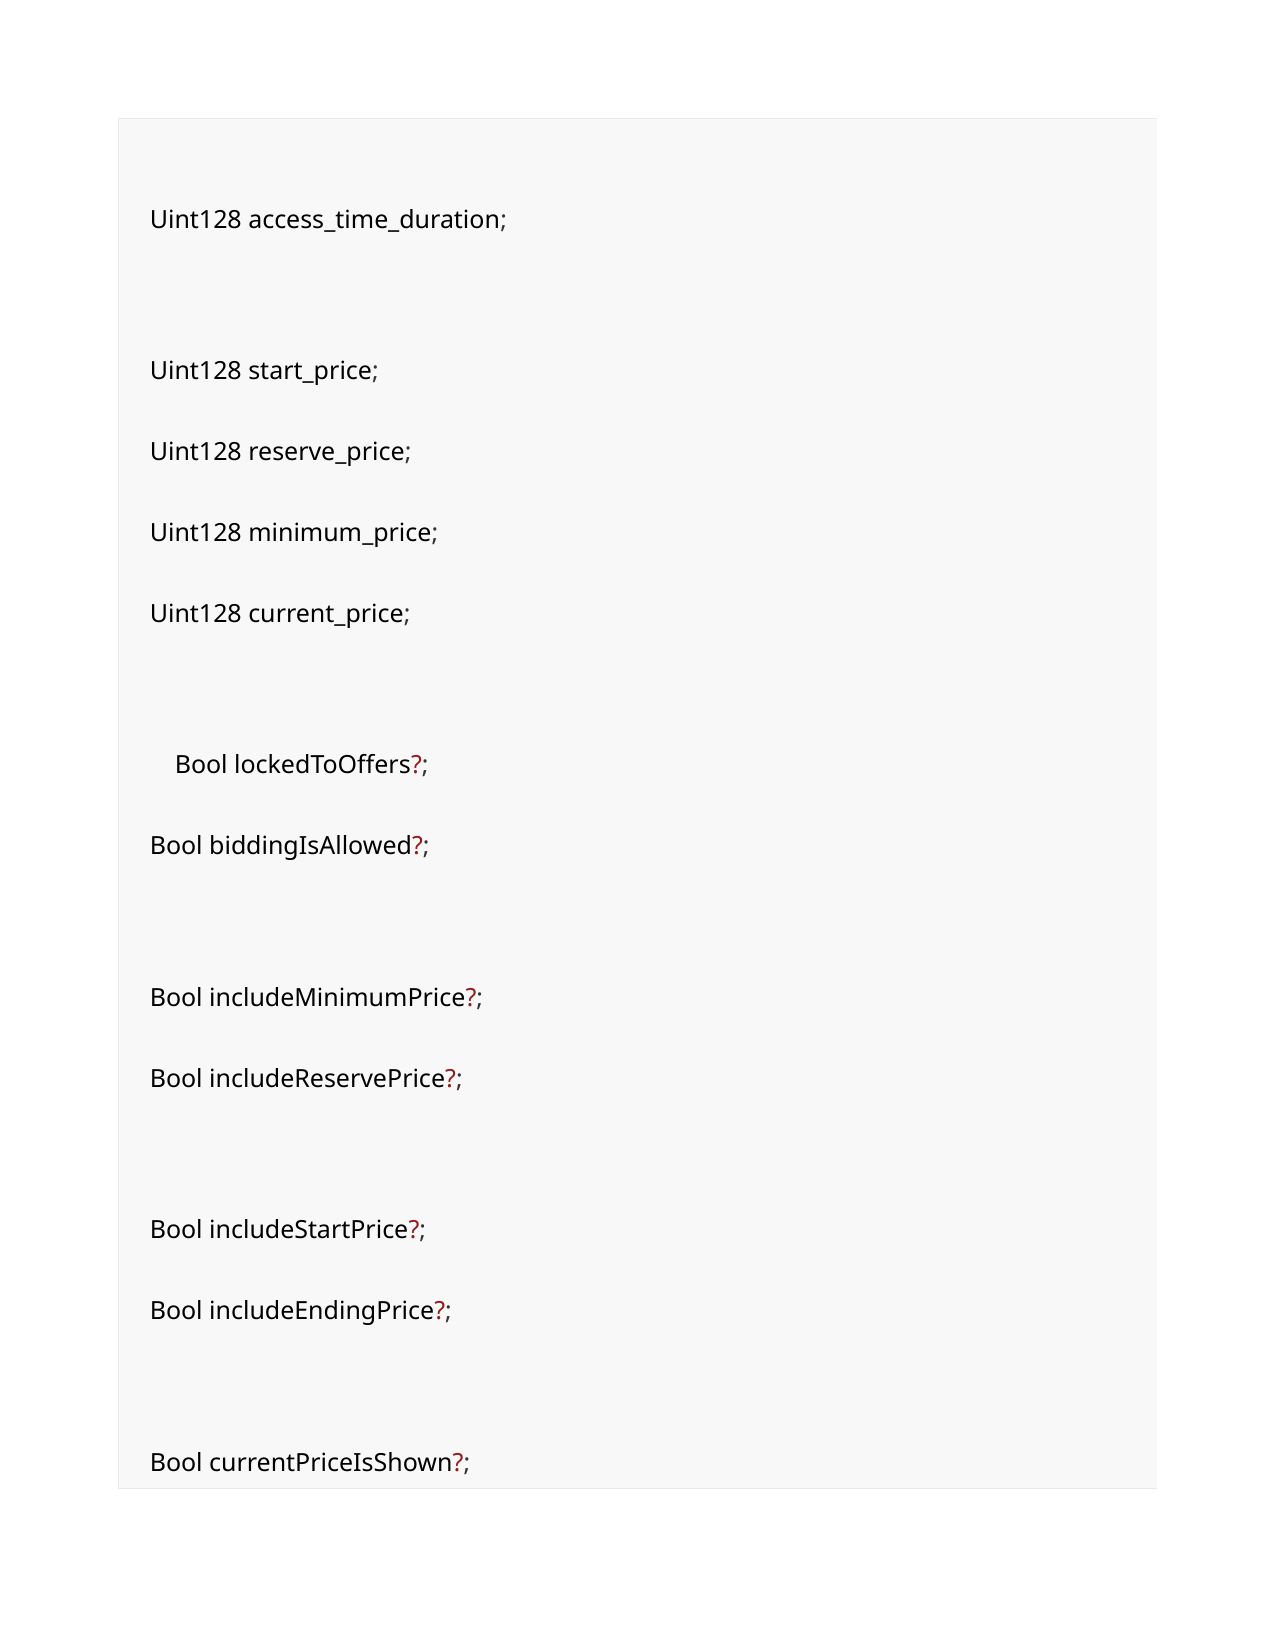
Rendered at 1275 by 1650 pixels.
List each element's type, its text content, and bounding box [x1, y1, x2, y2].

list Uint128 access_time_duration; [119, 189, 1157, 235]
list Bool biddingIsAllowed?; [119, 815, 1157, 862]
list Bool includeEndingPrice?; [119, 1280, 1157, 1327]
list Uint128 reserve_price; [119, 421, 1157, 468]
list ​ [119, 1129, 1157, 1165]
list Bool lockedToOffers?; [119, 734, 1157, 781]
list Uint128 current_price; [119, 583, 1157, 629]
list Bool includeStartPrice?; [119, 1199, 1157, 1246]
list Bool includeReservePrice?; [119, 1048, 1157, 1094]
list Bool currentPriceIsShown?; [119, 1432, 1157, 1488]
list Bool includeMinimumPrice?; [119, 967, 1157, 1013]
list Uint128 start_price; [119, 340, 1157, 387]
list Uint128 minimum_price; [119, 502, 1157, 549]
